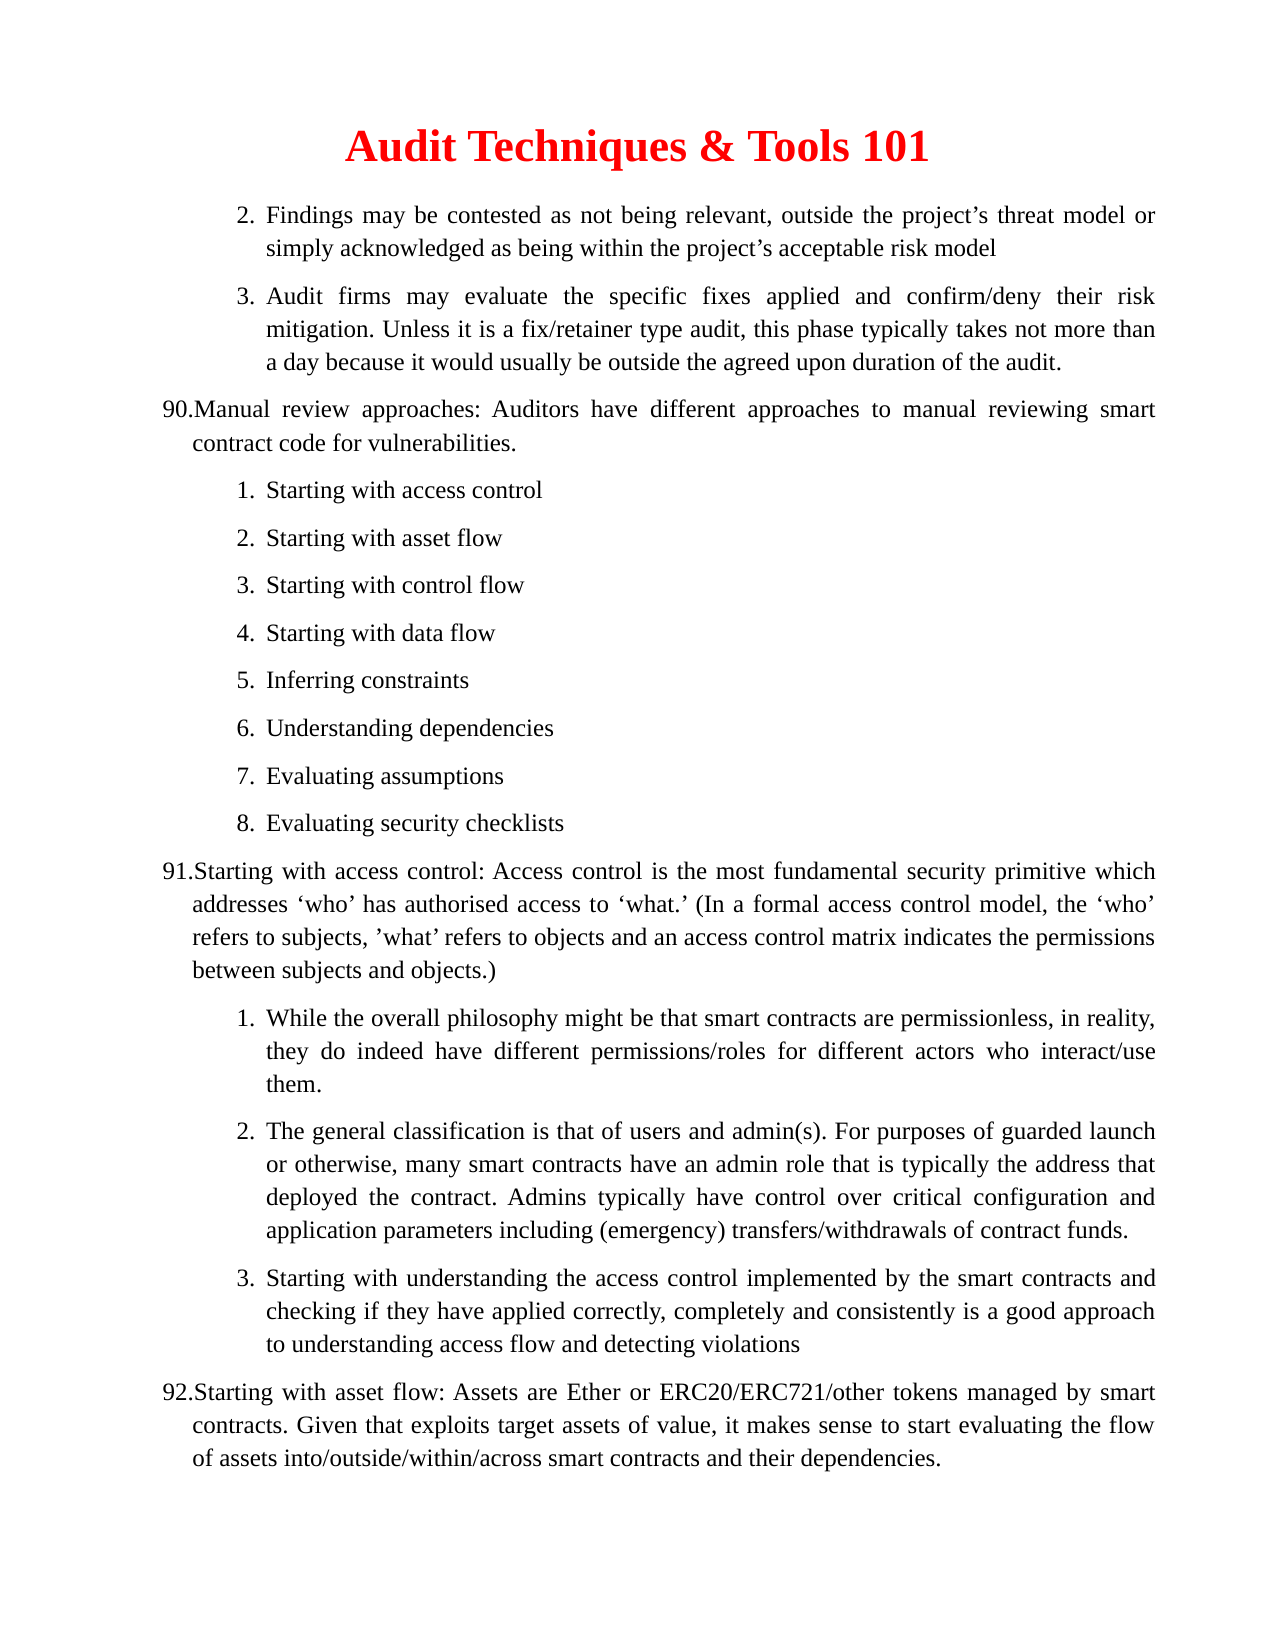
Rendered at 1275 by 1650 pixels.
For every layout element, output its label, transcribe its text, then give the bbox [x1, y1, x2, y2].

list Audit firms may evaluate the specific fixes applied and confirm/deny their risk mitigation. Unless it is a fix/retainer type audit, this phase typically takes not more than a day because it would usually be outside the agreed upon duration of the audit. [236, 281, 1157, 376]
list Starting with asset flow: Assets are Ether or ERC20/ERC721/other tokens managed by smart contracts. Given that exploits target assets of value, it makes sense to start evaluating the flow of assets into/outside/within/across smart contracts and their dependencies. [162, 1377, 1157, 1471]
list Manual review approaches: Auditors have different approaches to manual reviewing smart contract code for vulnerabilities. [162, 394, 1157, 456]
list Starting with access control [236, 475, 1157, 504]
list Starting with data flow [236, 618, 1157, 647]
list Findings may be contested as not being relevant, outside the project’s threat model or simply acknowledged as being within the project’s acceptable risk model [236, 200, 1157, 262]
list While the overall philosophy might be that smart contracts are permissionless, in reality, they do indeed have different permissions/roles for different actors who interact/use them. [236, 1003, 1157, 1097]
list The general classification is that of users and admin(s). For purposes of guarded launch or otherwise, many smart contracts have an admin role that is typically the address that deployed the contract. Admins typically have control over critical configuration and application parameters including (emergency) transfers/withdrawals of contract funds. [236, 1116, 1157, 1244]
list Understanding dependencies [236, 713, 1157, 742]
list Starting with access control: Access control is the most fundamental security primitive which addresses ‘who’ has authorised access to ‘what.’ (In a formal access control model, the ‘who’ refers to subjects, ’what’ refers to objects and an access control matrix indicates the permissions between subjects and objects.) [162, 856, 1157, 984]
list Evaluating security checklists [236, 808, 1157, 837]
list Inferring constraints [236, 666, 1157, 694]
list Starting with control flow [236, 570, 1157, 599]
list Starting with understanding the access control implemented by the smart contracts and checking if they have applied correctly, completely and consistently is a good approach to understanding access flow and detecting violations [236, 1263, 1157, 1358]
list Evaluating assumptions [236, 761, 1157, 789]
list Starting with asset flow [236, 523, 1157, 552]
